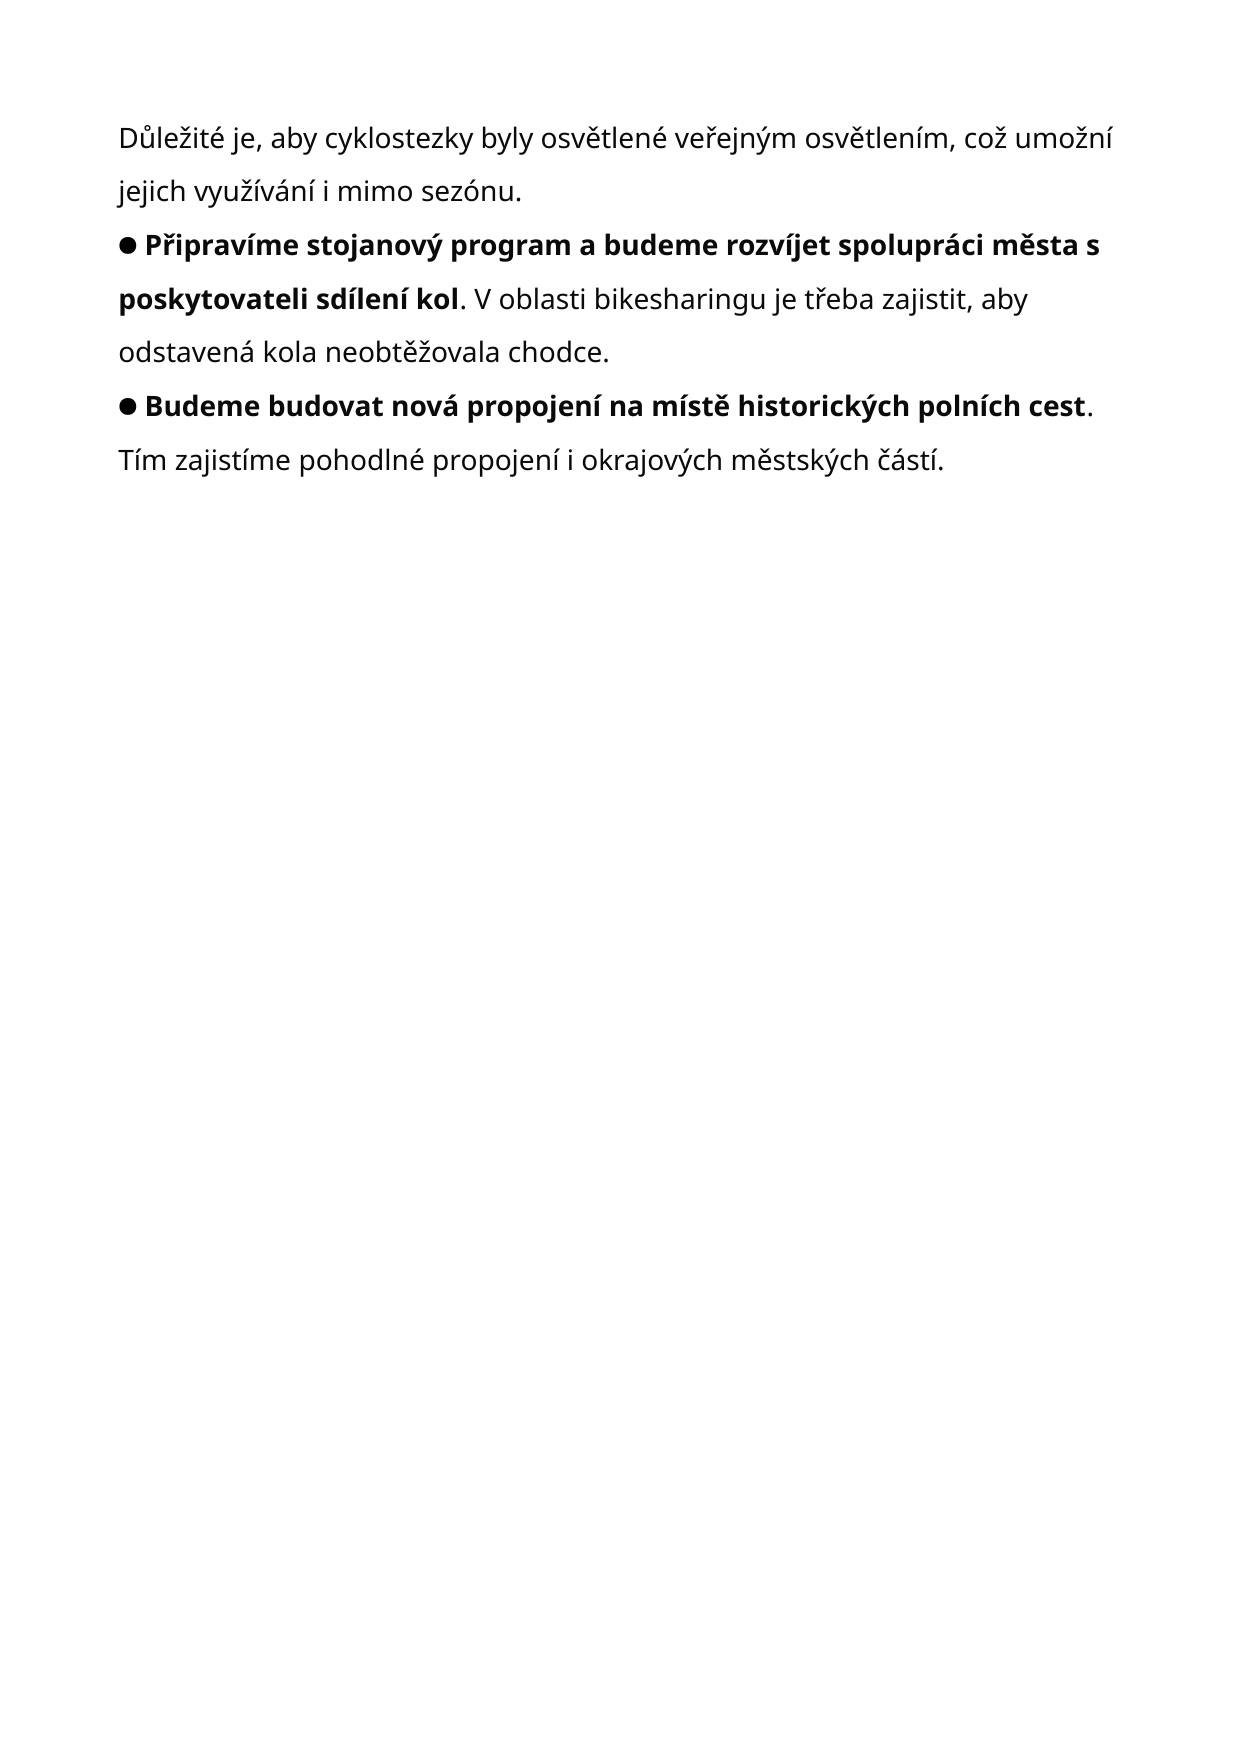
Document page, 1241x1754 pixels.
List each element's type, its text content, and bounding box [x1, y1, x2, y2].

list Připravíme stojanový program a budeme rozvíjet spolupráci města s poskytovateli sdílení kol. V oblasti bikesharingu je třeba zajistit, aby odstavená kola neobtěžovala chodce. [118, 225, 1122, 371]
list Důležité je, aby cyklostezky byly osvětlené veřejným osvětlením, což umožní jejich využívání i mimo sezónu. [118, 118, 1122, 210]
list Budeme budovat nová propojení na místě historických polních cest. Tím zajistíme pohodlné propojení i okrajových městských částí. [118, 386, 1122, 478]
